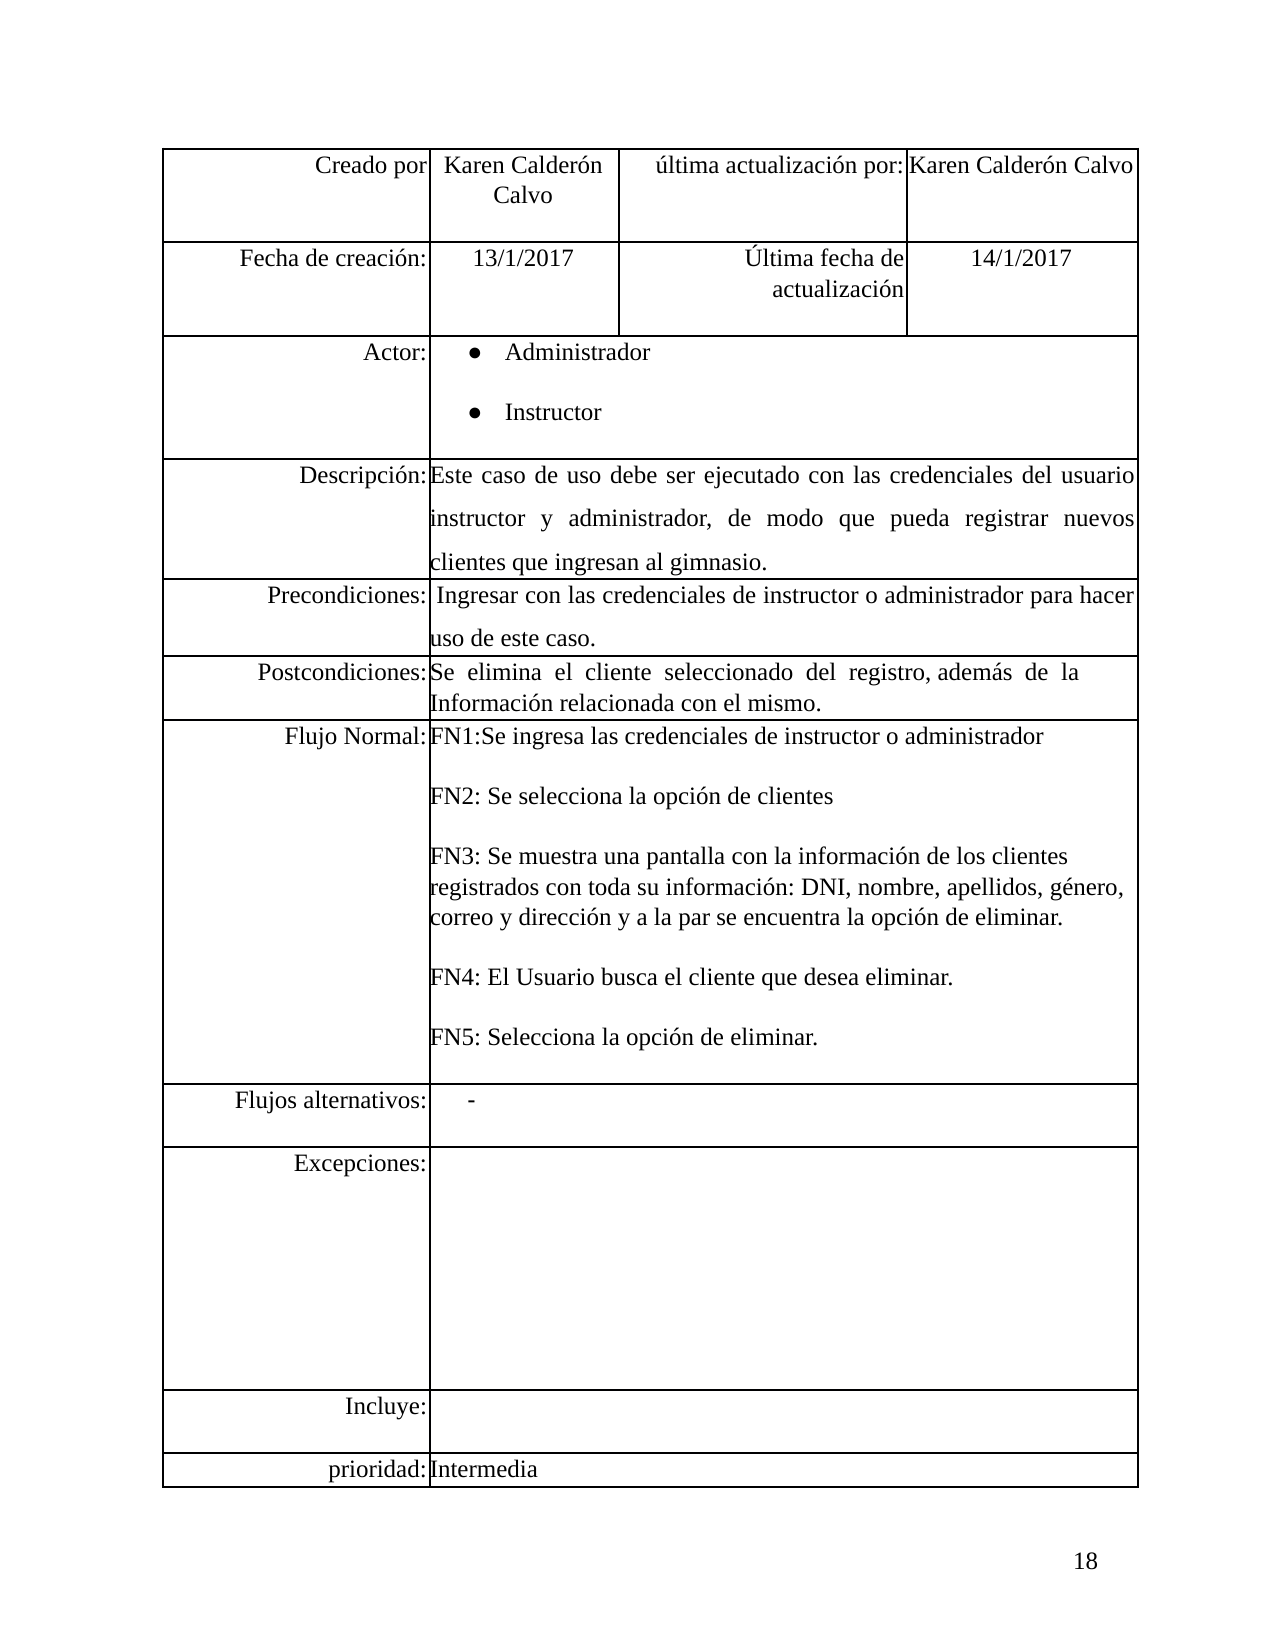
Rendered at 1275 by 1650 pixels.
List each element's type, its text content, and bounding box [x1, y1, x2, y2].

table_cell Karen Calderón Calvo [431, 150, 618, 241]
table_cell Intermedia [431, 1454, 1137, 1486]
table_cell prioridad: [164, 1454, 429, 1486]
table_cell 13/1/2017 [431, 243, 618, 335]
table_cell Ingresar con las credenciales de instructor o administrador para hacer uso de este caso. [431, 580, 1137, 655]
table_cell Postcondiciones: [164, 657, 429, 719]
table_cell Karen Calderón Calvo [908, 150, 1137, 241]
table_cell Creado por [164, 150, 429, 241]
table_cell Descripción: [164, 460, 429, 578]
table_cell 14/1/2017 [908, 243, 1137, 335]
table_cell [431, 1085, 1137, 1146]
table_cell Flujos alternativos: [164, 1085, 429, 1146]
table_cell última actualización por: [620, 150, 906, 241]
table_cell Administrador Instructor [431, 337, 1137, 458]
table_cell Este caso de uso debe ser ejecutado con las credenciales del usuario instructor y administrador, de modo que pueda registrar nuevos clientes que ingresan al gimnasio. [431, 460, 1137, 578]
table_cell Precondiciones: [164, 580, 429, 655]
table_cell Actor: [164, 337, 429, 458]
table_cell Excepciones: [164, 1148, 429, 1389]
table_cell Fecha de creación: [164, 243, 429, 335]
table_cell Incluye: [164, 1391, 429, 1452]
table_cell Última fecha de actualización [620, 243, 906, 335]
table_cell [431, 1391, 1137, 1452]
table_cell Flujo Normal: [164, 721, 429, 1083]
table_cell Se elimina el cliente seleccionado del registro, además de la Información relacionada con el mismo. [431, 657, 1137, 719]
table_cell FN1:Se ingresa las credenciales de instructor o administrador FN2: Se selecciona la opción de clientes FN3: Se muestra una pantalla con la información de los clientes registrados con toda su información: DNI, nombre, apellidos, género, correo y dirección y a la par se encuentra la opción de eliminar. FN4: El Usuario busca el cliente que desea eliminar. FN5: Selecciona la opción de eliminar. [431, 721, 1137, 1083]
table_cell [431, 1148, 1137, 1389]
